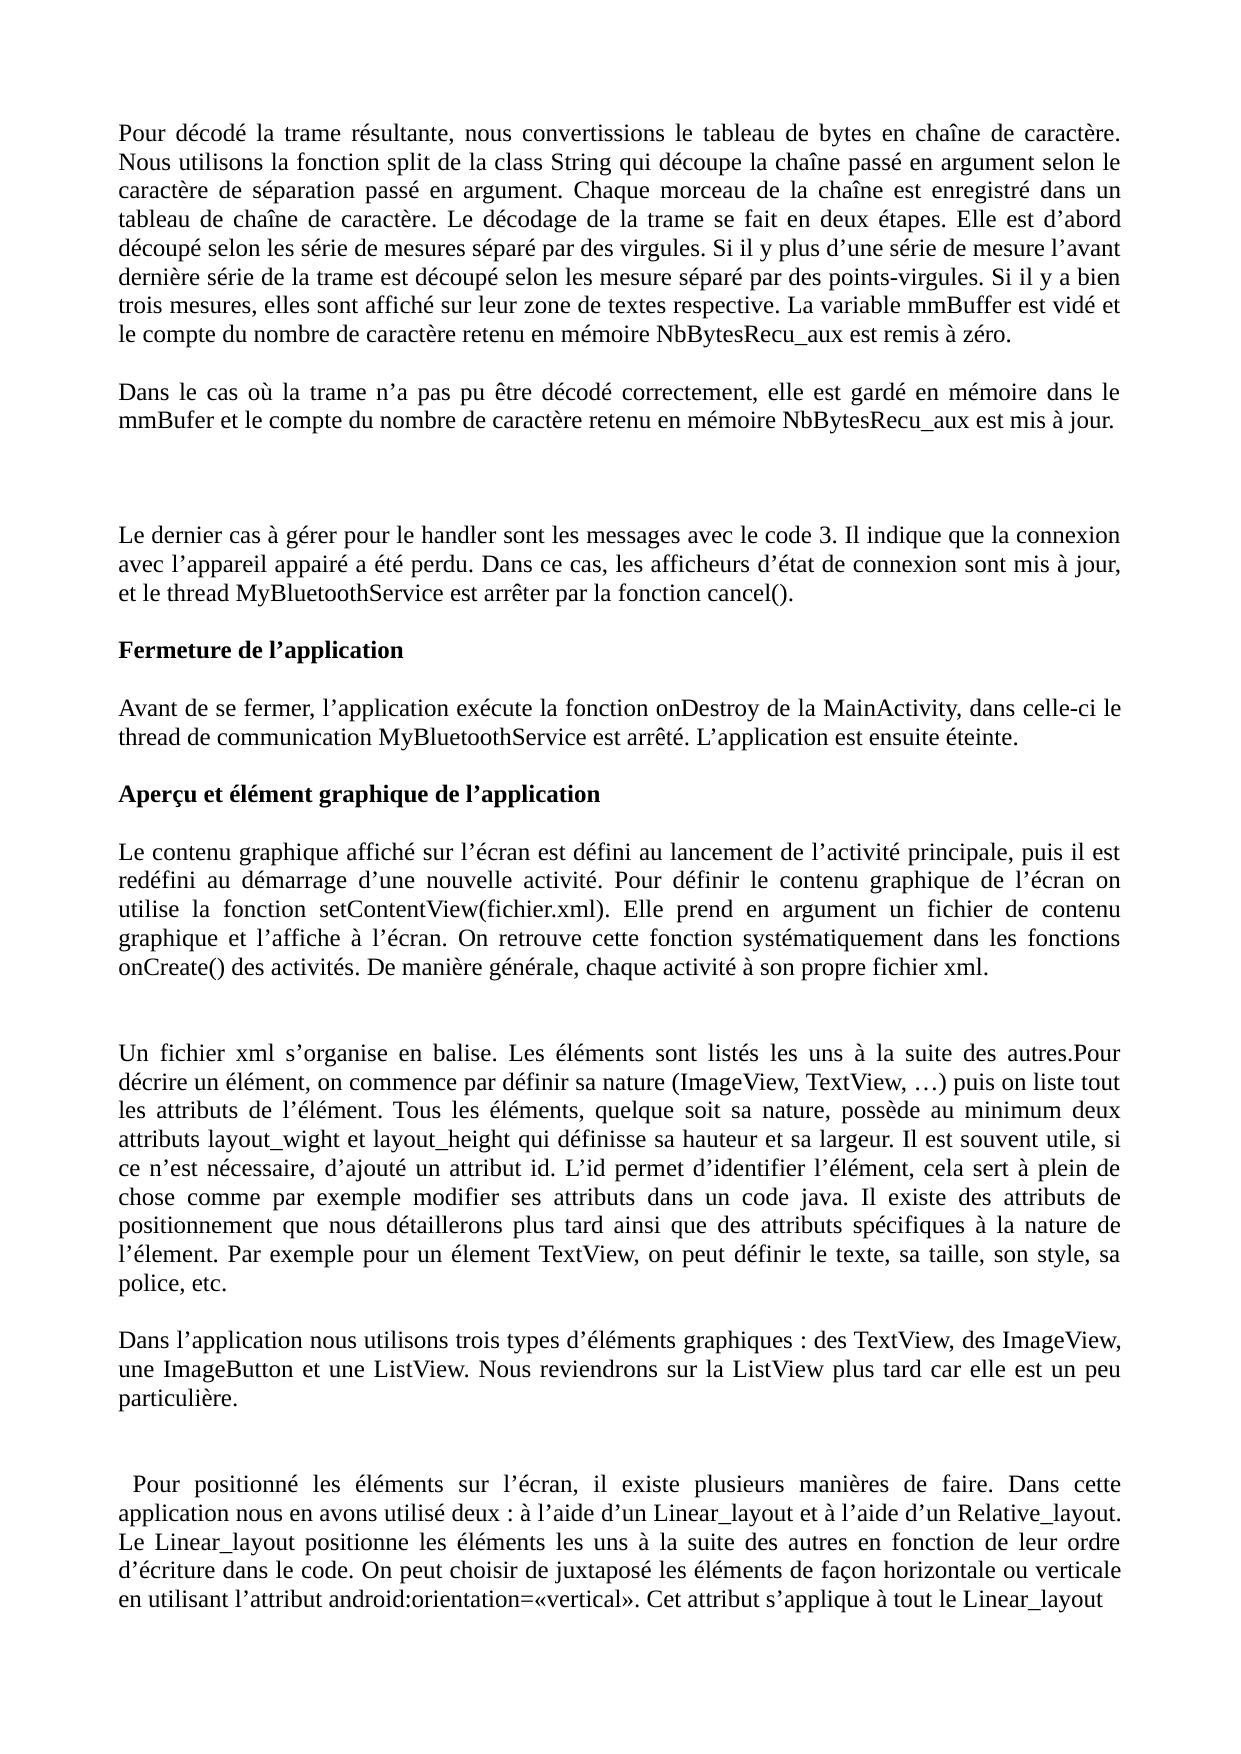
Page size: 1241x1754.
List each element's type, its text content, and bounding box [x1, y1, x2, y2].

text Dans le cas où la trame n’a pas pu être décodé correctement, elle est gardé en mémoire dans le mmBufer et le compte du nombre de caractère retenu en mémoire NbBytesRecu_aux est mis à jour. [118, 377, 1122, 434]
text Le contenu graphique affiché sur l’écran est défini au lancement de l’activité principale, puis il est redéfini au démarrage d’une nouvelle activité. Pour définir le contenu graphique de l’écran on utilise la fonction setContentView(fichier.xml). Elle prend en argument un fichier de contenu graphique et l’affiche à l’écran. On retrouve cette fonction systématiquement dans les fonctions onCreate() des activités. De manière générale, chaque activité à son propre fichier xml. [118, 837, 1122, 981]
text Aperçu et élément graphique de l’application [118, 779, 1122, 808]
text Le dernier cas à gérer pour le handler sont les messages avec le code 3. Il indique que la connexion avec l’appareil appairé a été perdu. Dans ce cas, les afficheurs d’état de connexion sont mis à jour, et le thread MyBluetoothService est arrêter par la fonction cancel(). [118, 521, 1122, 607]
text Pour positionné les éléments sur l’écran, il existe plusieurs manières de faire. Dans cette application nous en avons utilisé deux : à l’aide d’un Linear_layout et à l’aide d’un Relative_layout. Le Linear_layout positionne les éléments les uns à la suite des autres en fonction de leur ordre d’écriture dans le code. On peut choisir de juxtaposé les éléments de façon horizontale ou verticale en utilisant l’attribut android:orientation=«vertical». Cet attribut s’applique à tout le Linear_layout [118, 1469, 1122, 1613]
text Un fichier xml s’organise en balise. Les éléments sont listés les uns à la suite des autres.Pour décrire un élément, on commence par définir sa nature (ImageView, TextView, …) puis on liste tout les attributs de l’élément. Tous les éléments, quelque soit sa nature, possède au minimum deux attributs layout_wight et layout_height qui définisse sa hauteur et sa largeur. Il est souvent utile, si ce n’est nécessaire, d’ajouté un attribut id. L’id permet d’identifier l’élément, cela sert à plein de chose comme par exemple modifier ses attributs dans un code java. Il existe des attributs de positionnement que nous détaillerons plus tard ainsi que des attributs spécifiques à la nature de l’élement. Par exemple pour un élement TextView, on peut définir le texte, sa taille, son style, sa police, etc. [118, 1038, 1122, 1297]
text Avant de se fermer, l’application exécute la fonction onDestroy de la MainActivity, dans celle-ci le thread de communication MyBluetoothService est arrêté. L’application est ensuite éteinte. [118, 693, 1122, 751]
text Pour décodé la trame résultante, nous convertissions le tableau de bytes en chaîne de caractère. Nous utilisons la fonction split de la class String qui découpe la chaîne passé en argument selon le caractère de séparation passé en argument. Chaque morceau de la chaîne est enregistré dans un tableau de chaîne de caractère. Le décodage de la trame se fait en deux étapes. Elle est d’abord découpé selon les série de mesures séparé par des virgules. Si il y plus d’une série de mesure l’avant dernière série de la trame est découpé selon les mesure séparé par des points-virgules. Si il y a bien trois mesures, elles sont affiché sur leur zone de textes respective. La variable mmBuffer est vidé et le compte du nombre de caractère retenu en mémoire NbBytesRecu_aux est remis à zéro. [118, 118, 1122, 348]
text Fermeture de l’application [118, 636, 1122, 664]
text Dans l’application nous utilisons trois types d’éléments graphiques : des TextView, des ImageView, une ImageButton et une ListView. Nous reviendrons sur la ListView plus tard car elle est un peu particulière. [118, 1326, 1122, 1412]
